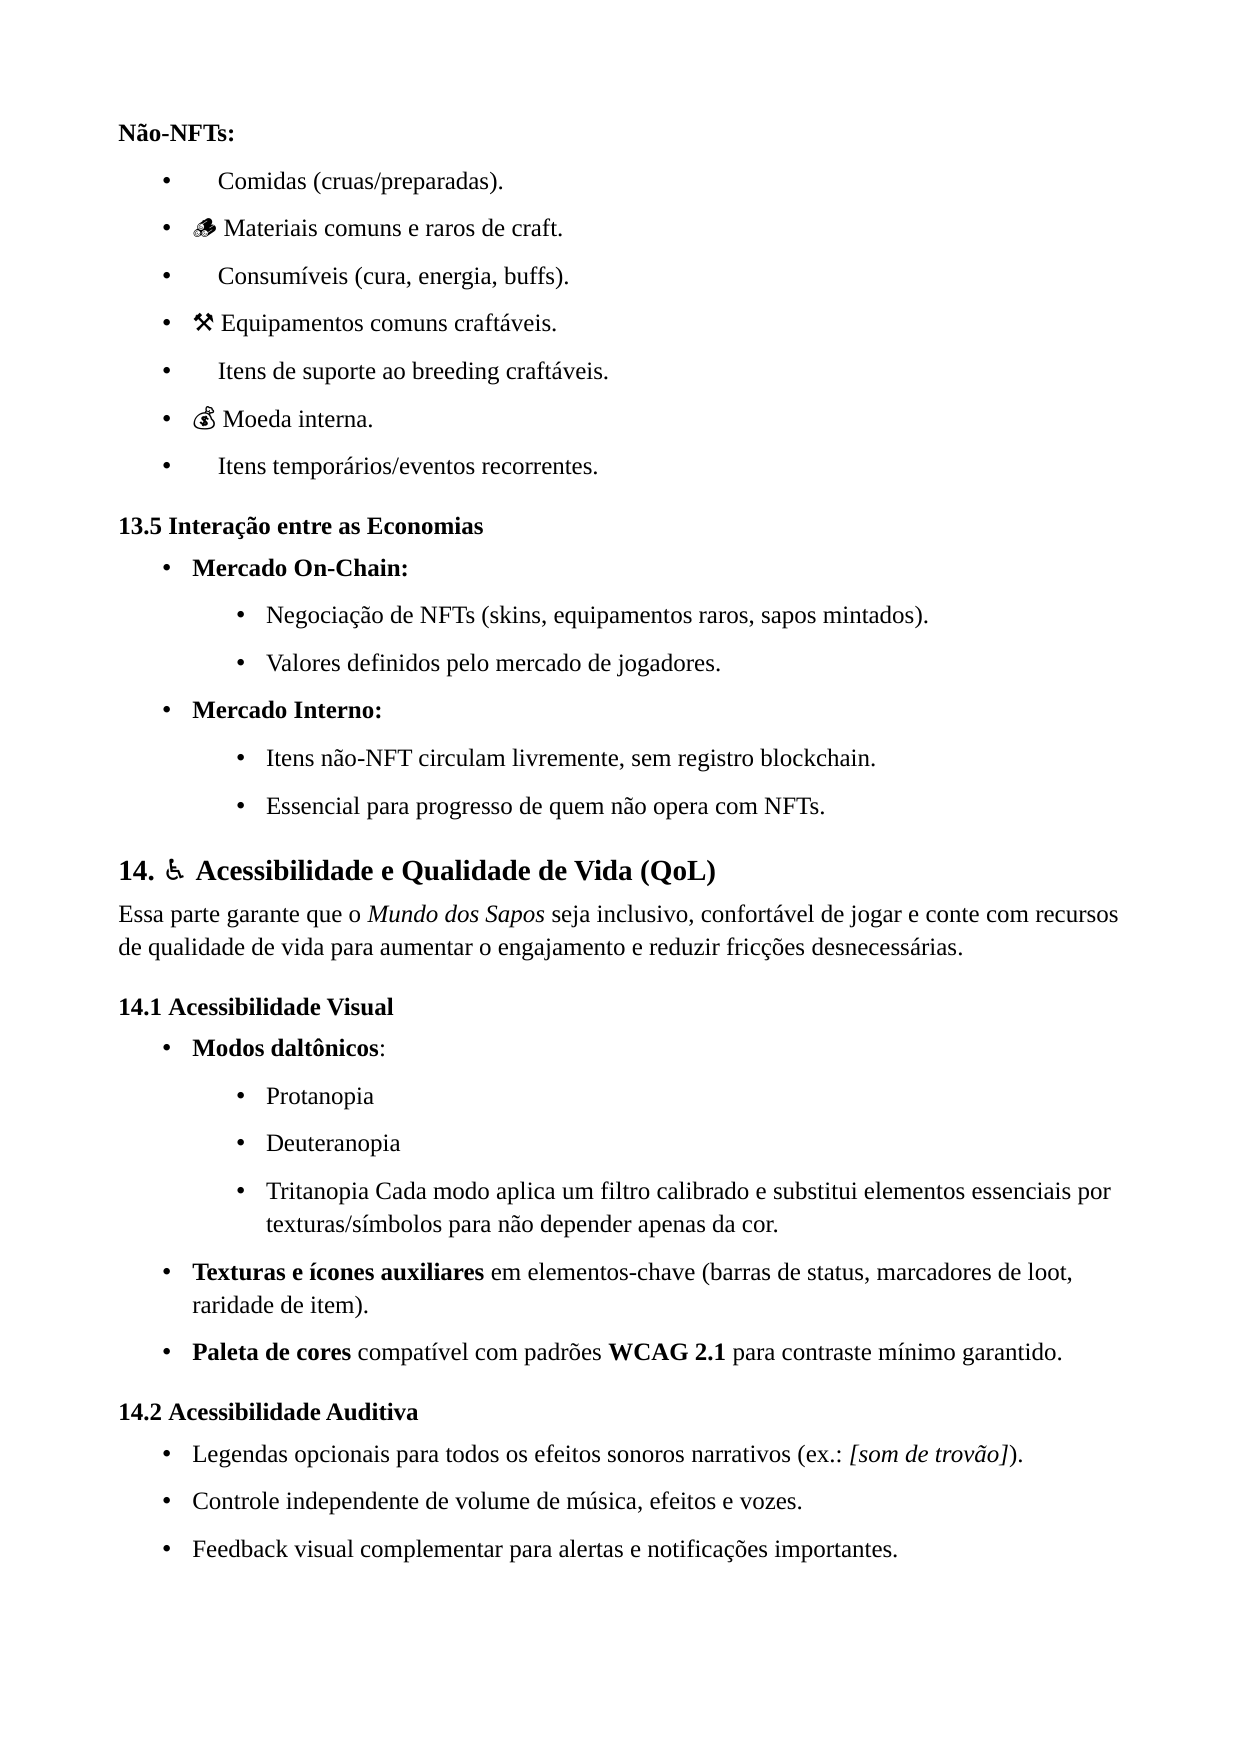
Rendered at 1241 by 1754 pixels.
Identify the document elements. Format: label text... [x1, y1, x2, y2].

subtitle 14.2 Acessibilidade Auditiva [118, 1397, 1122, 1426]
list Negociação de NFTs (skins, equipamentos raros, sapos mintados). [236, 600, 1122, 629]
list Feedback visual complementar para alertas e notificações importantes. [162, 1534, 1122, 1563]
list Valores definidos pelo mercado de jogadores. [236, 648, 1122, 677]
list Protanopia [236, 1081, 1122, 1110]
list Deuteranopia [236, 1128, 1122, 1157]
list Modos daltônicos: [162, 1033, 1122, 1062]
list Tritanopia Cada modo aplica um filtro calibrado e substitui elementos essenciais por texturas/símbolos para não depender apenas da cor. [236, 1176, 1122, 1238]
list 🧩 Itens de suporte ao breeding craftáveis. [162, 356, 1122, 385]
text Essa parte garante que o Mundo dos Sapos seja inclusivo, confortável de jogar e conte com recursos de qualidade de vida para aumentar o engajamento e reduzir fricções desnecessárias. [118, 899, 1122, 961]
list ⚒ Equipamentos comuns craftáveis. [162, 308, 1122, 337]
list 🍖 Comidas (cruas/preparadas). [162, 166, 1122, 194]
list Essencial para progresso de quem não opera com NFTs. [236, 791, 1122, 819]
list 🧃 Consumíveis (cura, energia, buffs). [162, 261, 1122, 290]
subtitle 14. ♿ Acessibilidade e Qualidade de Vida (QoL) [118, 853, 1122, 886]
list Mercado Interno: [162, 696, 1122, 724]
list Itens não‑NFT circulam livremente, sem registro blockchain. [236, 743, 1122, 772]
list Mercado On‑Chain: [162, 553, 1122, 581]
list 🪵 Materiais comuns e raros de craft. [162, 213, 1122, 242]
list Legendas opcionais para todos os efeitos sonoros narrativos (ex.: [som de trovão]). [162, 1439, 1122, 1467]
subtitle 13.5 Interação entre as Economias [118, 511, 1122, 540]
list 💰 Moeda interna. [162, 404, 1122, 432]
list Controle independente de volume de música, efeitos e vozes. [162, 1486, 1122, 1515]
subtitle 14.1 Acessibilidade Visual [118, 992, 1122, 1021]
list Texturas e ícones auxiliares em elementos-chave (barras de status, marcadores de loot, raridade de item). [162, 1257, 1122, 1318]
list Paleta de cores compatível com padrões WCAG 2.1 para contraste mínimo garantido. [162, 1337, 1122, 1366]
text Não‑NFTs: [118, 118, 1122, 147]
list 🎯 Itens temporários/eventos recorrentes. [162, 451, 1122, 480]
